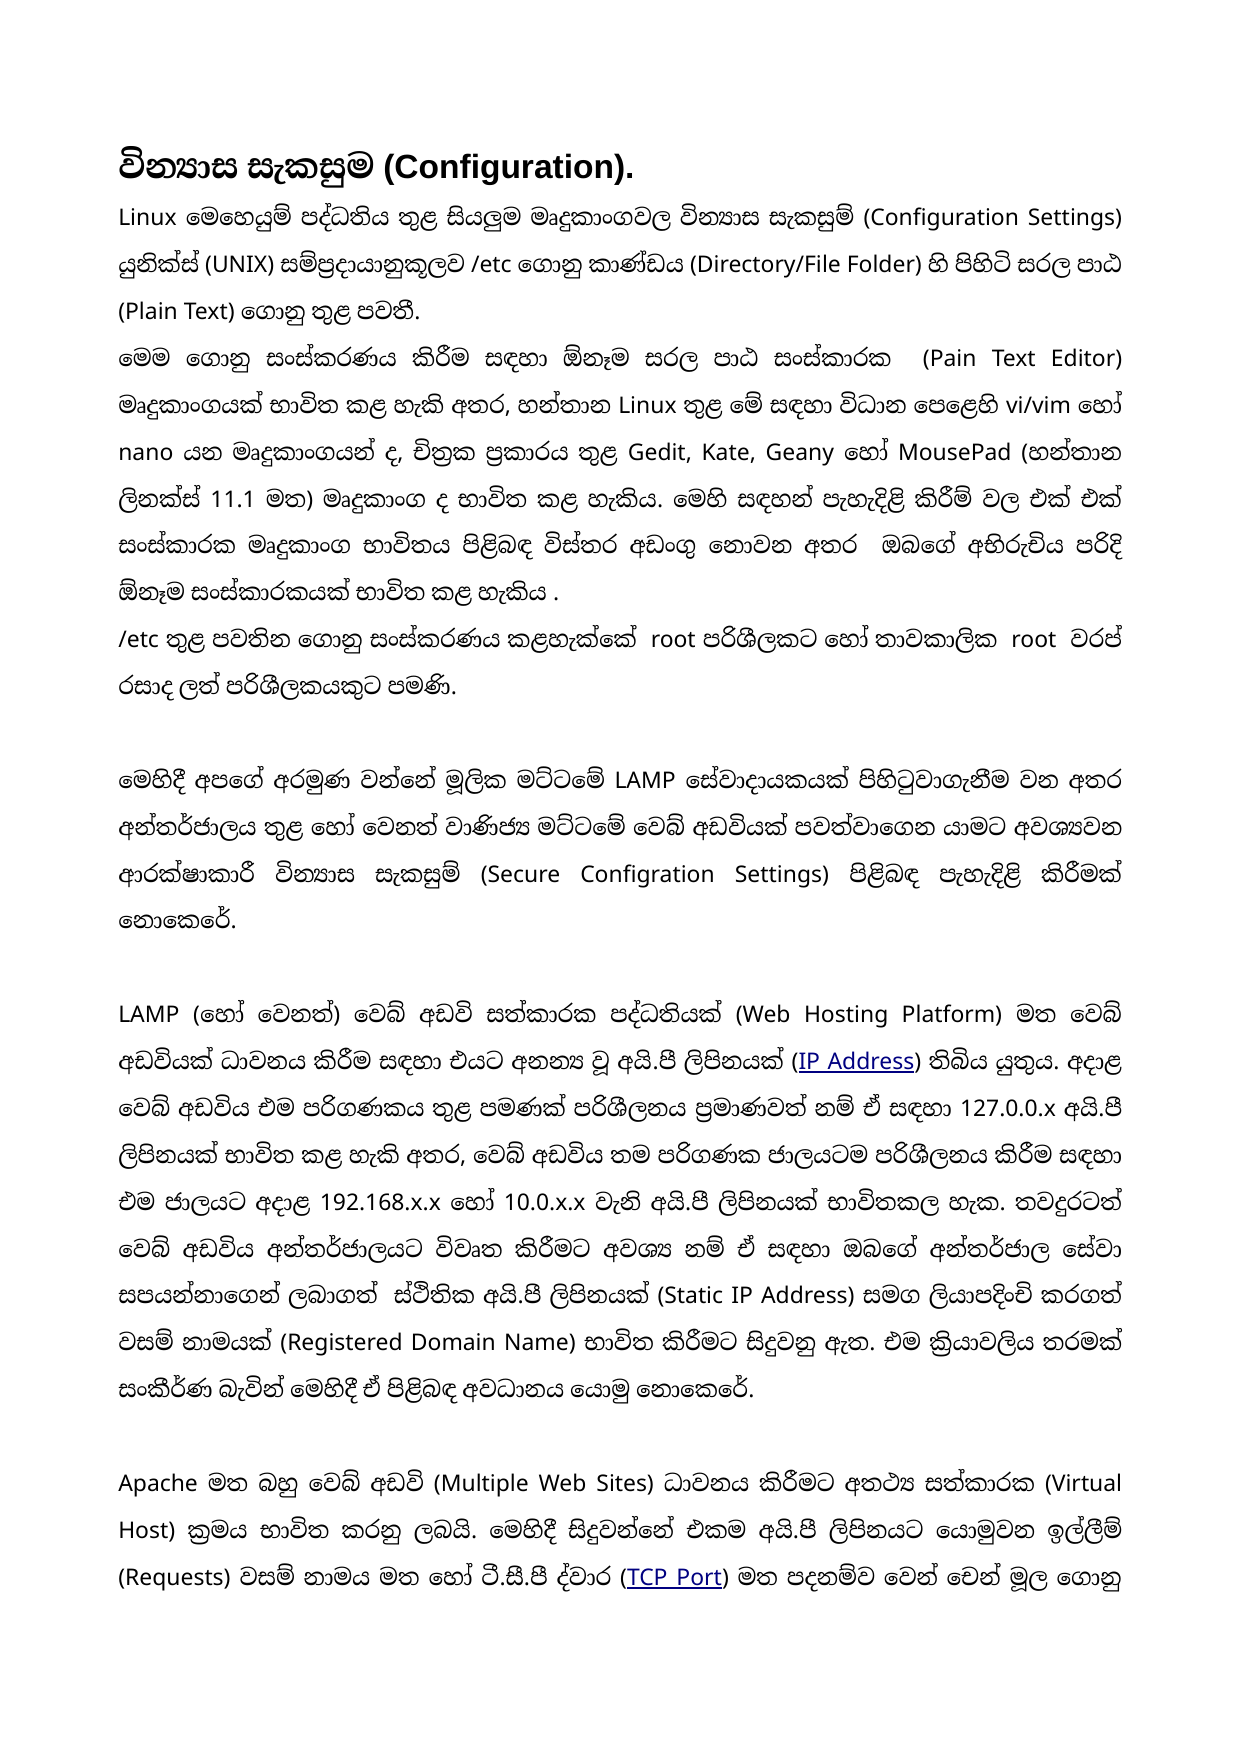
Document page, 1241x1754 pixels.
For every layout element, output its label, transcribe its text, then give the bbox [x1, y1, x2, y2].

text මෙහිදී අපගේ අරමුණ වන්නේ මූලික මට්ටමේ LAMP සේවාදායකයක් පිහිටුවාගැනීම වන අතර අන්තර්ජාලය තුළ හෝ වෙනත් වාණිජ්‍ය මට්ටමේ වෙබ් අඩවියක් පවත්වාගෙන යාමට අවශ්‍යවන ආරක්ෂාකාරී වින්‍යාස සැකසුම් (Secure Configration Settings) පිළිබඳ පැහැදිළි කිරීමක් නොකෙරේ. [118, 764, 1122, 936]
text /etc තුළ පවතින ගොනු සංස්කරණය කළහැක්කේ root පරිශීලකට හෝ තාවකාලික root වරප්‍රසාද ලත් පරිශීලකයකුට පමණි. [118, 623, 1122, 701]
text LAMP (හෝ වෙනත්) වෙබ් අඩවි සත්කාරක පද්ධතියක් (Web Hosting Platform) මත වෙබ් අඩවියක් ධාවනය කිරීම සඳහා එයට අනන්‍ය වූ අයි.පී ලිපිනයක් (IP Address) තිබිය යුතුය. අදාළ වෙබ් අඩවිය එම පරිගණකය තුළ පමණක් පරිශීලනය ප්‍රමාණවත් නම් ඒ සඳහා 127.0.0.x අයි.පී ලිපිනයක් භාවිත කළ හැකි අතර, වෙබ් අඩවිය තම පරිගණක ජාලයටම පරිශීලනය කිරීම සඳහා එම ජාලයට අදාළ 192.168.x.x හෝ 10.0.x.x වැනි අයි.පී ලිපිනයක් භාවිතකල හැක. තවදුරටත් වෙබ් අඩවිය අන්තර්ජාලයට විවෘත කිරීමට අවශ්‍ය නම් ඒ සඳහා ඔබගේ අන්තර්ජාල සේවා සපයන්නාගෙන් ලබාගත් ස්ථිතික අයි.පී ලිපිනයක් (Static IP Address) සමග ලියාපදිංචි කරගත් වසම් නාමයක් (Registered Domain Name) භාවිත කිරීමට සිදුවනු ඇත. එම ක්‍රියාවලිය තරමක් සංකීර්ණ බැවින් මෙහිදී ඒ පිළිබඳ අවධානය යොමු නොකෙරේ. [118, 998, 1122, 1404]
text Linux මෙහෙයුම් පද්ධතිය තුළ සියලුම මෘදුකාංගවල වින්‍යාස සැකසුම් (Configuration Settings) යුනික්ස් (UNIX) සම්ප්‍රදායානුකූලව /etc ගොනු කාණ්ඩය (Directory/File Folder) හි පිහිටි සරල පාඨ (Plain Text) ගොනු තුළ පවතී. [118, 201, 1122, 326]
subtitle වින්‍යාස සැකසුම (Configuration). [118, 143, 1122, 189]
text මෙම ගොනු සංස්කරණය කිරීම සඳහා ඕනෑම සරල පාඨ සංස්කාරක (Pain Text Editor) මෘදුකාංගයක් භාවිත කළ හැකි අතර, හන්තාන Linux තුළ මේ සඳහා විධාන පෙළෙහි vi/vim හෝ nano යන මෘදුකාංගයන් ද, චිත්‍රක ප්‍රකාරය තුළ Gedit, Kate, Geany හෝ MousePad (හන්තාන ලිනක්ස් 11.1 මත) මෘදුකාංග ද භාවිත කළ හැකිය. මෙහි සඳහන් පැහැදිළි කිරීම් වල එක් එක් සංස්කාරක මෘදුකාංග භාවිතය පිළිබඳ විස්තර අඩංගු නොවන අතර ඔබගේ අභිරුචිය පරිදි ඕනෑම සංස්කාරකයක් භාවිත කළ හැකිය . [118, 342, 1122, 608]
text Apache මත බහු වෙබ් අඩවි (Multiple Web Sites) ධාවනය කිරීමට අතථ්‍ය සත්කාරක (Virtual Host) ක්‍රමය භාවිත කරනු ලබයි. මෙහිදී සිදුවන්නේ එකම අයි.පී ලිපිනයට යොමුවන ඉල්ලීම් (Requests) වසම් නාමය මත හෝ ටී.සී.පී ද්වාර (TCP Port) මත පදනම්ව වෙන් චෙන් මූල ගොනු [118, 1467, 1122, 1592]
